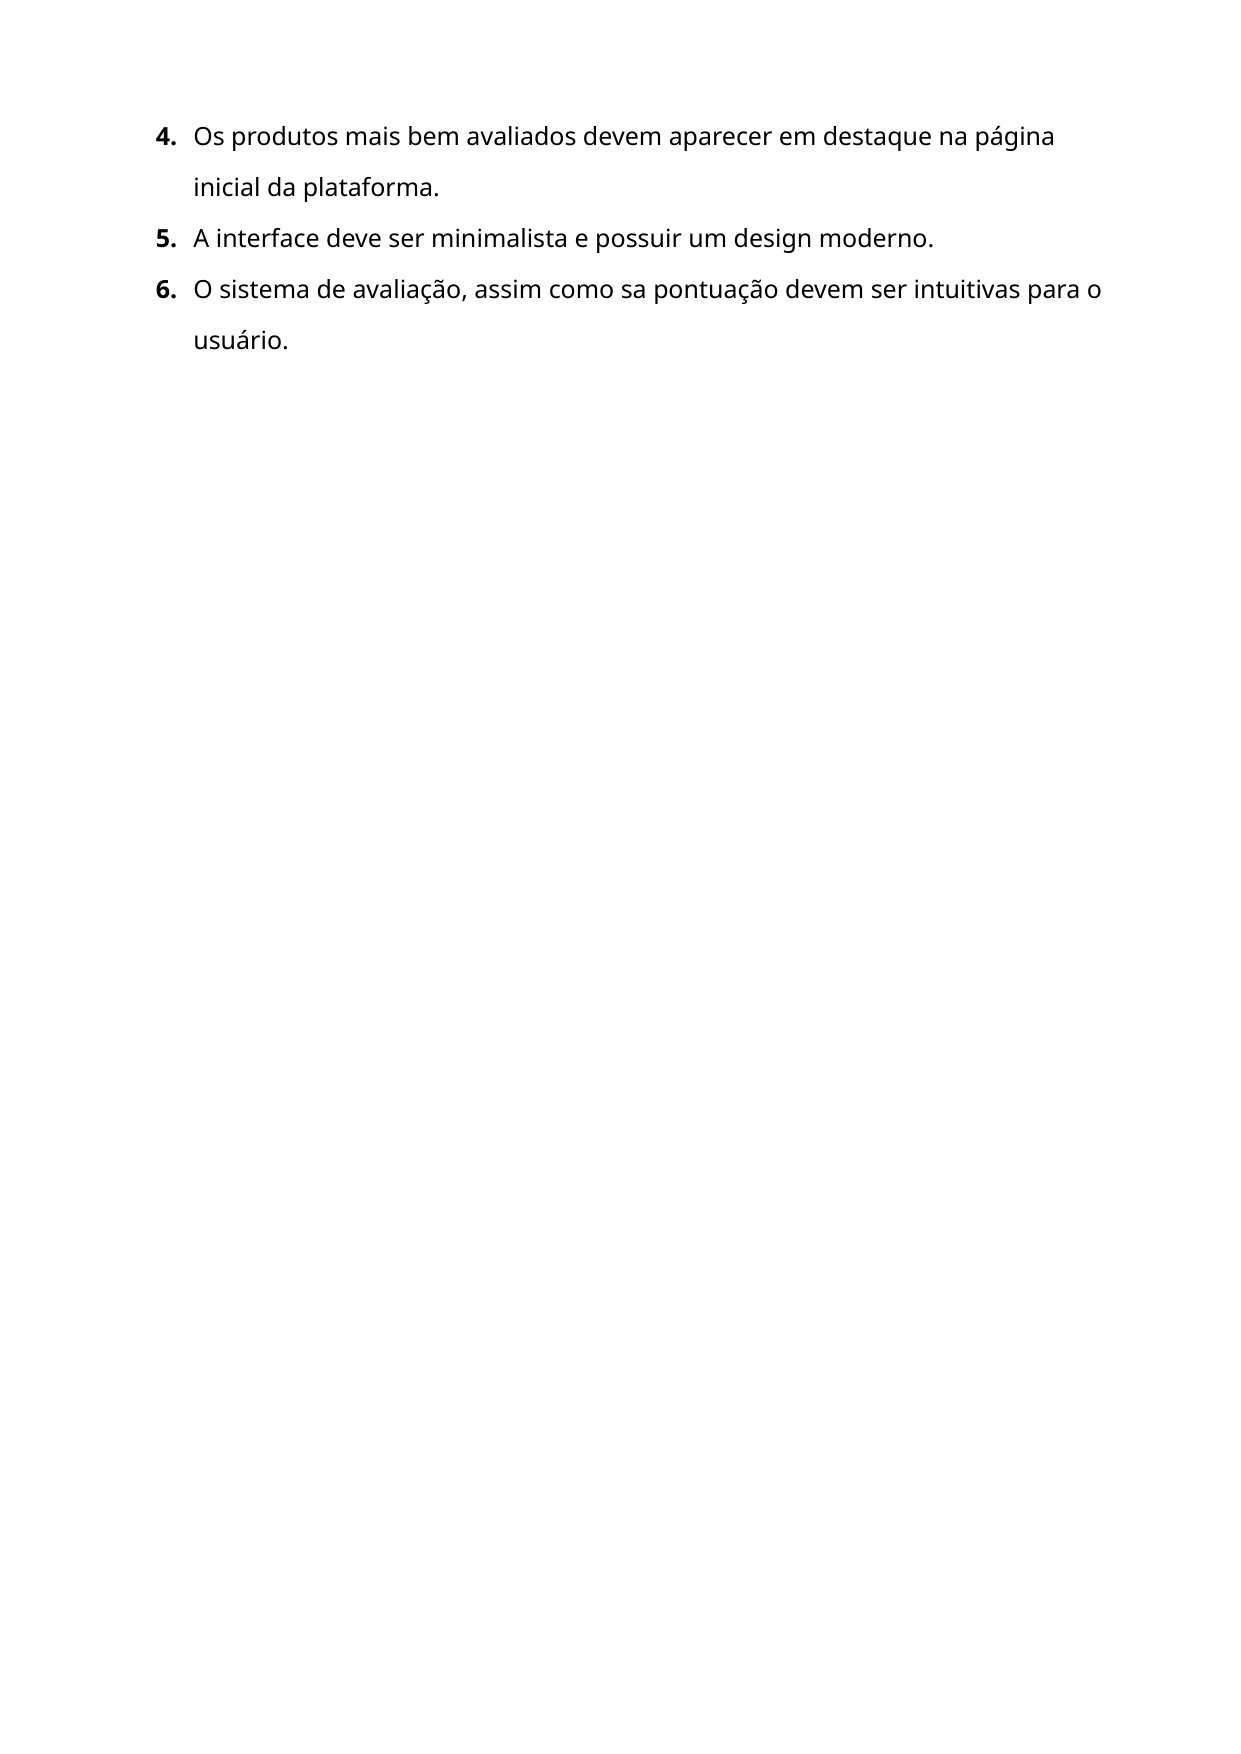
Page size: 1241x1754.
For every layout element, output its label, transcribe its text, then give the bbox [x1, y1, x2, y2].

list A interface deve ser minimalista e possuir um design moderno. [156, 220, 1122, 254]
list O sistema de avaliação, assim como sa pontuação devem ser intuitivas para o usuário. [156, 271, 1122, 356]
list Os produtos mais bem avaliados devem aparecer em destaque na página inicial da plataforma. [156, 118, 1122, 203]
